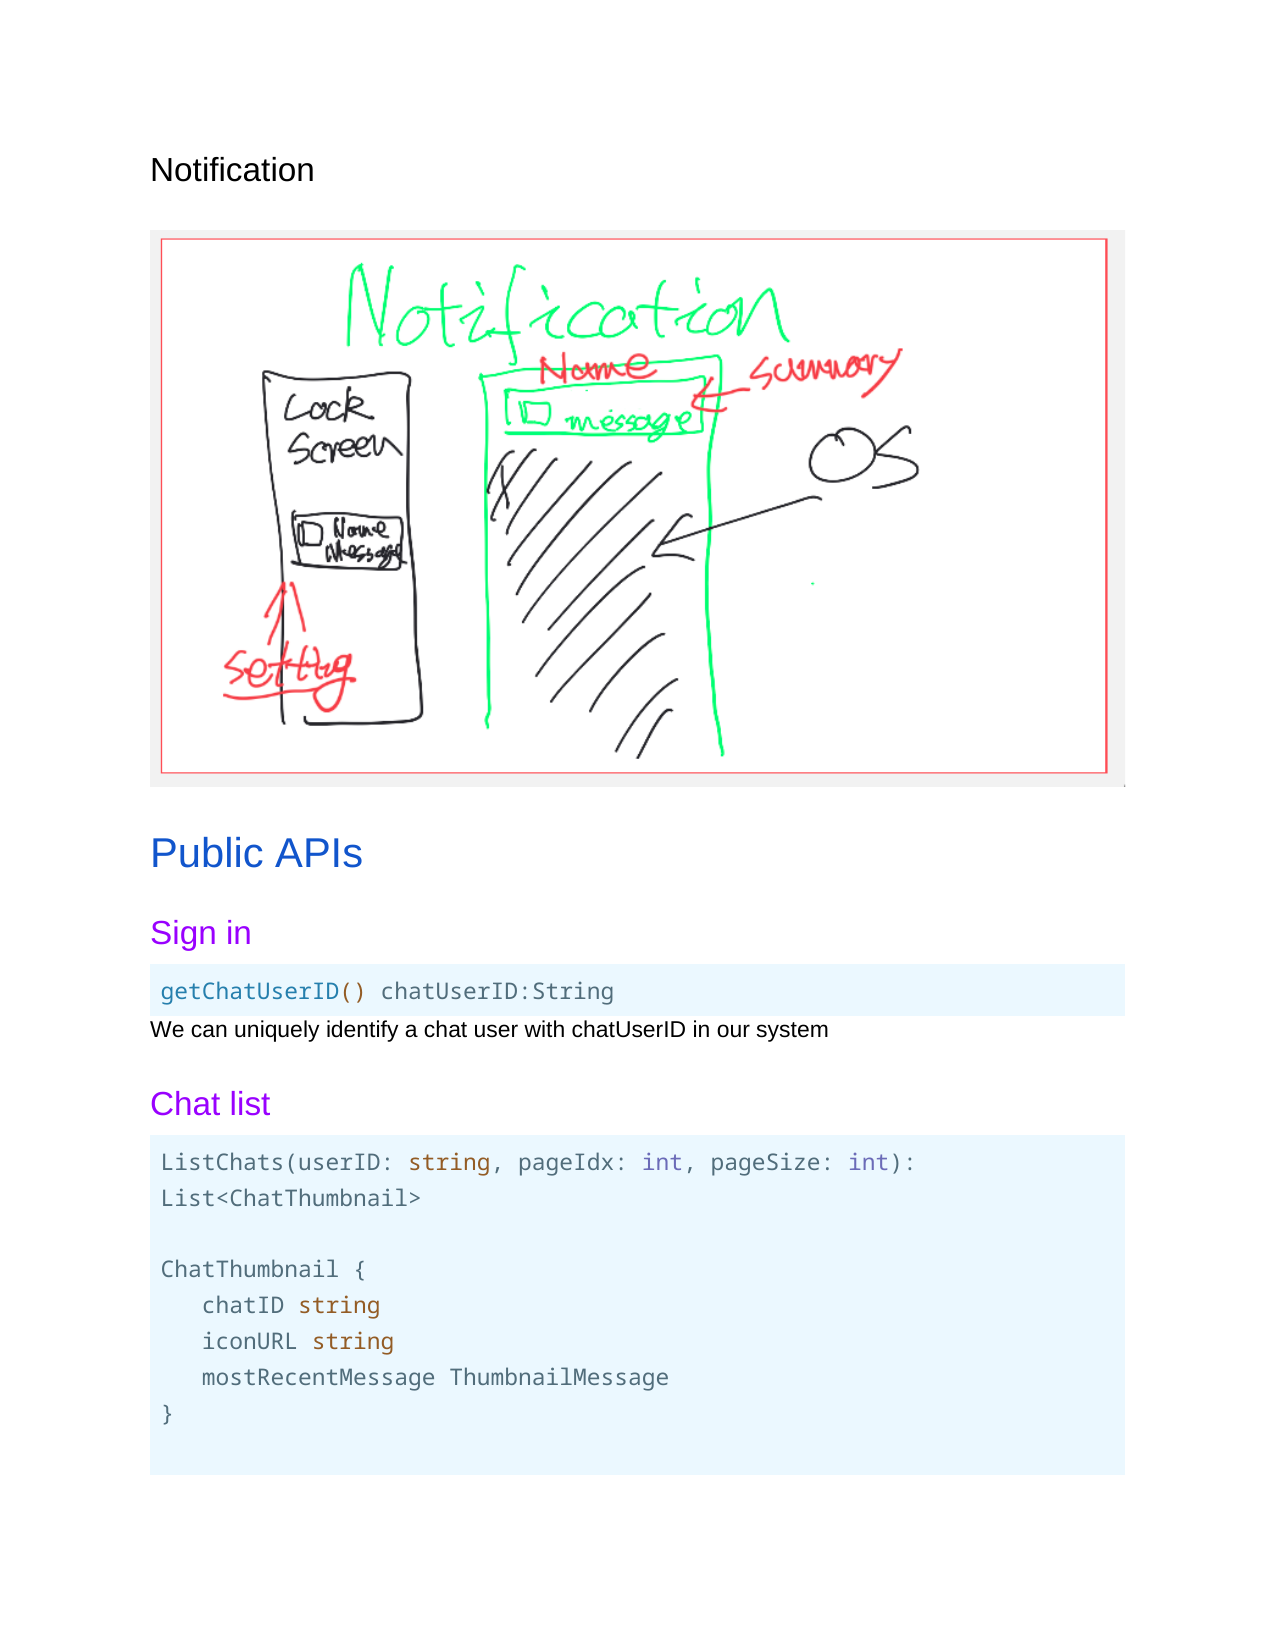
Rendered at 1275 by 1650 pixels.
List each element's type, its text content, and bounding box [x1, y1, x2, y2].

table_header getChatUserID() chatUserID:String [150, 964, 1125, 1016]
subtitle Public APIs [150, 828, 1125, 876]
table_header ListChats(userID: string, pageIdx: int, pageSize: int): List<ChatThumbnail> ChatThumbnail { chatID string iconURL string mostRecentMessage ThumbnailMessage } [150, 1135, 1125, 1475]
subtitle Chat list [150, 1084, 1125, 1123]
subtitle Sign in [150, 913, 1125, 952]
picture [150, 230, 1125, 787]
text We can uniquely identify a chat user with chatUserID in our system [150, 1016, 1125, 1043]
subtitle Notification [150, 150, 1125, 188]
